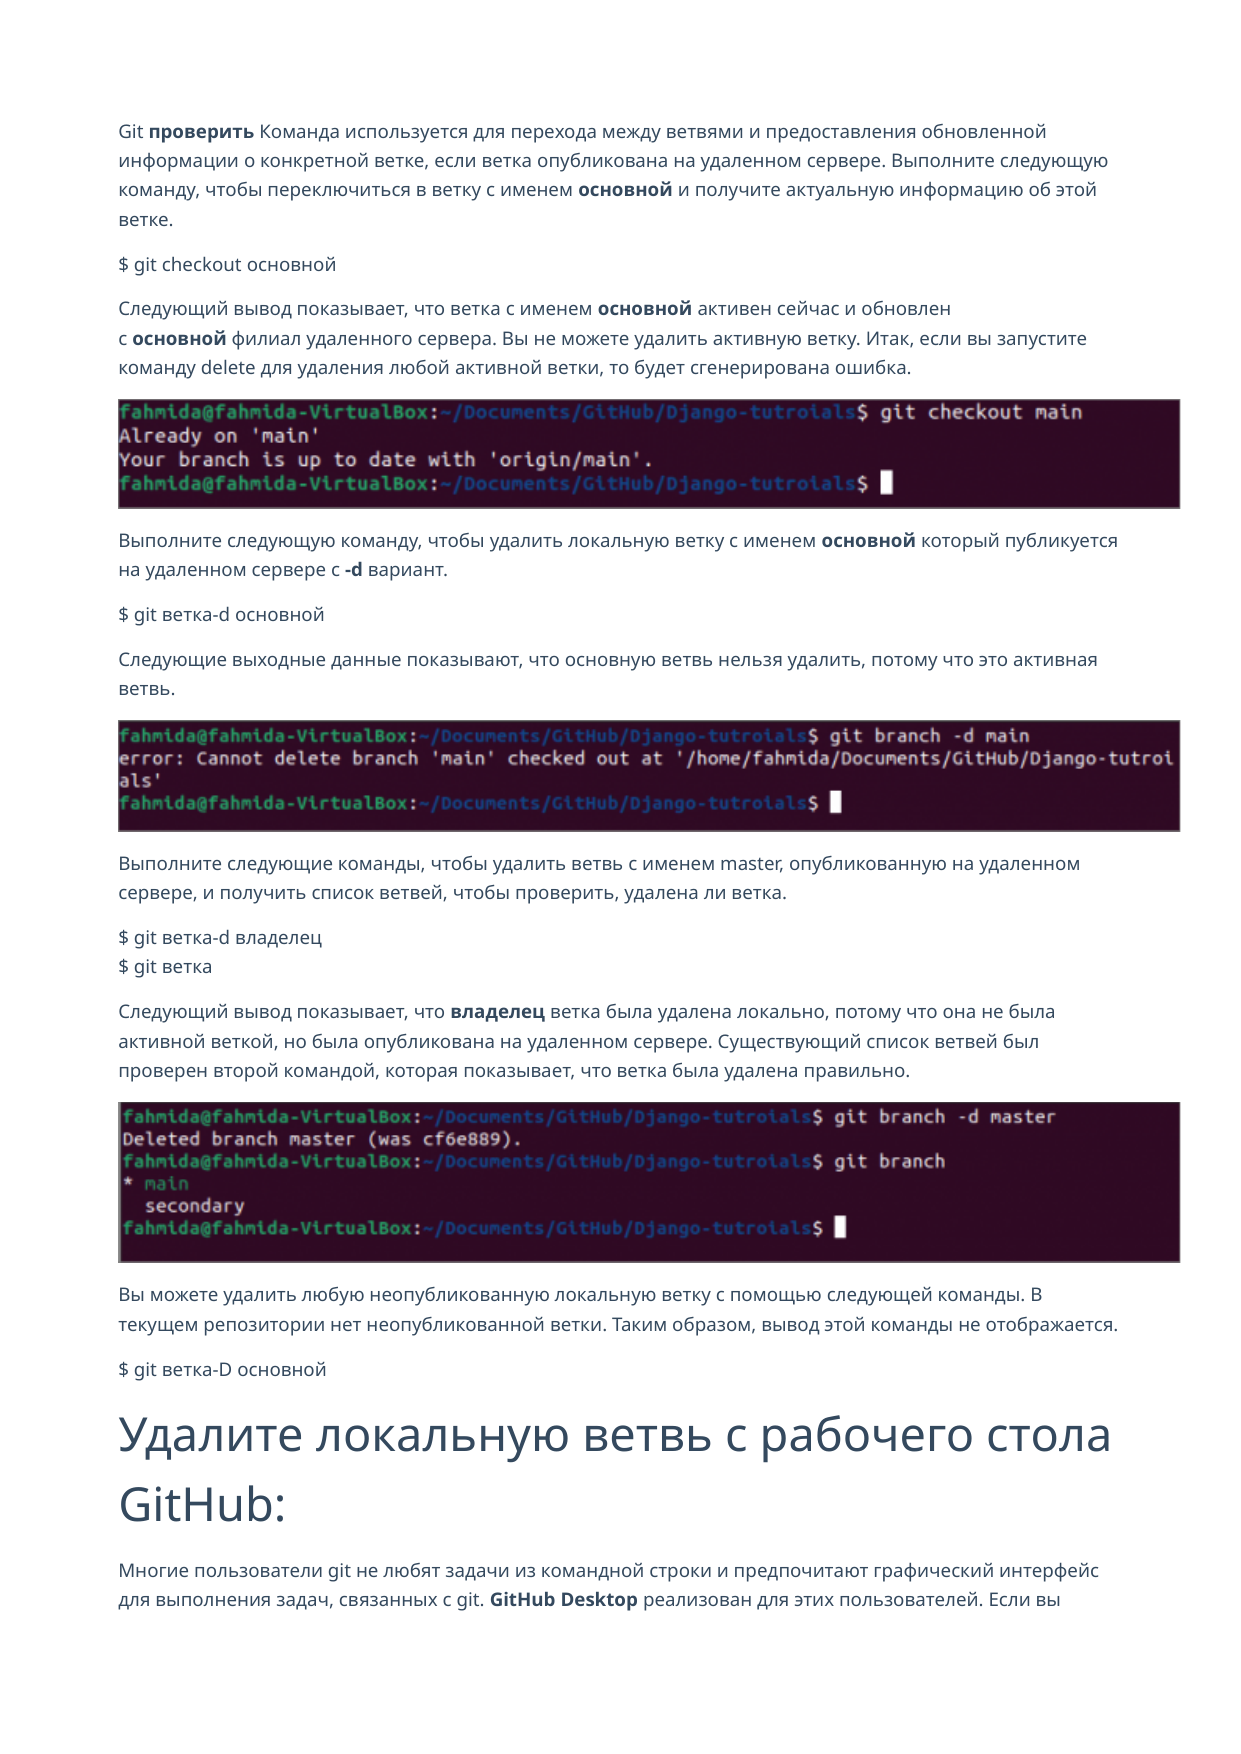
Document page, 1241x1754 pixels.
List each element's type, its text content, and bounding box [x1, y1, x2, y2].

text Следующий вывод показывает, что ветка с именем основной активен сейчас и обновлен с основной филиал удаленного сервера. Вы не можете удалить активную ветку. Итак, если вы запустите команду delete для удаления любой активной ветки, то будет сгенерирована ошибка. [118, 296, 1122, 380]
text Выполните следующие команды, чтобы удалить ветвь с именем master, опубликованную на удаленном сервере, и получить список ветвей, чтобы проверить, удалена ли ветка. [118, 850, 1122, 905]
text Многие пользователи git не любят задачи из командной строки и предпочитают графический интерфейс для выполнения задач, связанных с git. GitHub Desktop реализован для этих пользователей. Если вы [118, 1557, 1122, 1612]
text $ git ветка-d основной [118, 601, 1122, 627]
text $ git ветка-D основной [118, 1356, 1122, 1381]
text Выполните следующую команду, чтобы удалить локальную ветку с именем основной который публикуется на удаленном сервере с -d вариант. [118, 527, 1122, 582]
text Следующий вывод показывает, что владелец ветка была удалена локально, потому что она не была активной веткой, но была опубликована на удаленном сервере. Существующий список ветвей был проверен второй командой, которая показывает, что ветка была удалена правильно. [118, 999, 1122, 1083]
picture [118, 399, 1181, 509]
text Git проверить Команда используется для перехода между ветвями и предоставления обновленной информации о конкретной ветке, если ветка опубликована на удаленном сервере. Выполните следующую команду, чтобы переключиться в ветку с именем основной и получите актуальную информацию об этой ветке. [118, 118, 1122, 231]
text Вы можете удалить любую неопубликованную локальную ветку с помощью следующей команды. В текущем репозитории нет неопубликованной ветки. Таким образом, вывод этой команды не отображается. [118, 1282, 1122, 1337]
text $ git checkout основной [118, 251, 1122, 276]
picture [118, 1102, 1181, 1263]
picture [118, 720, 1181, 832]
text Следующие выходные данные показывают, что основную ветвь нельзя удалить, потому что это активная ветвь. [118, 646, 1122, 701]
text $ git ветка-d владелец $ git ветка [118, 924, 1122, 979]
subtitle Удалите локальную ветвь с рабочего стола GitHub: [118, 1401, 1122, 1535]
